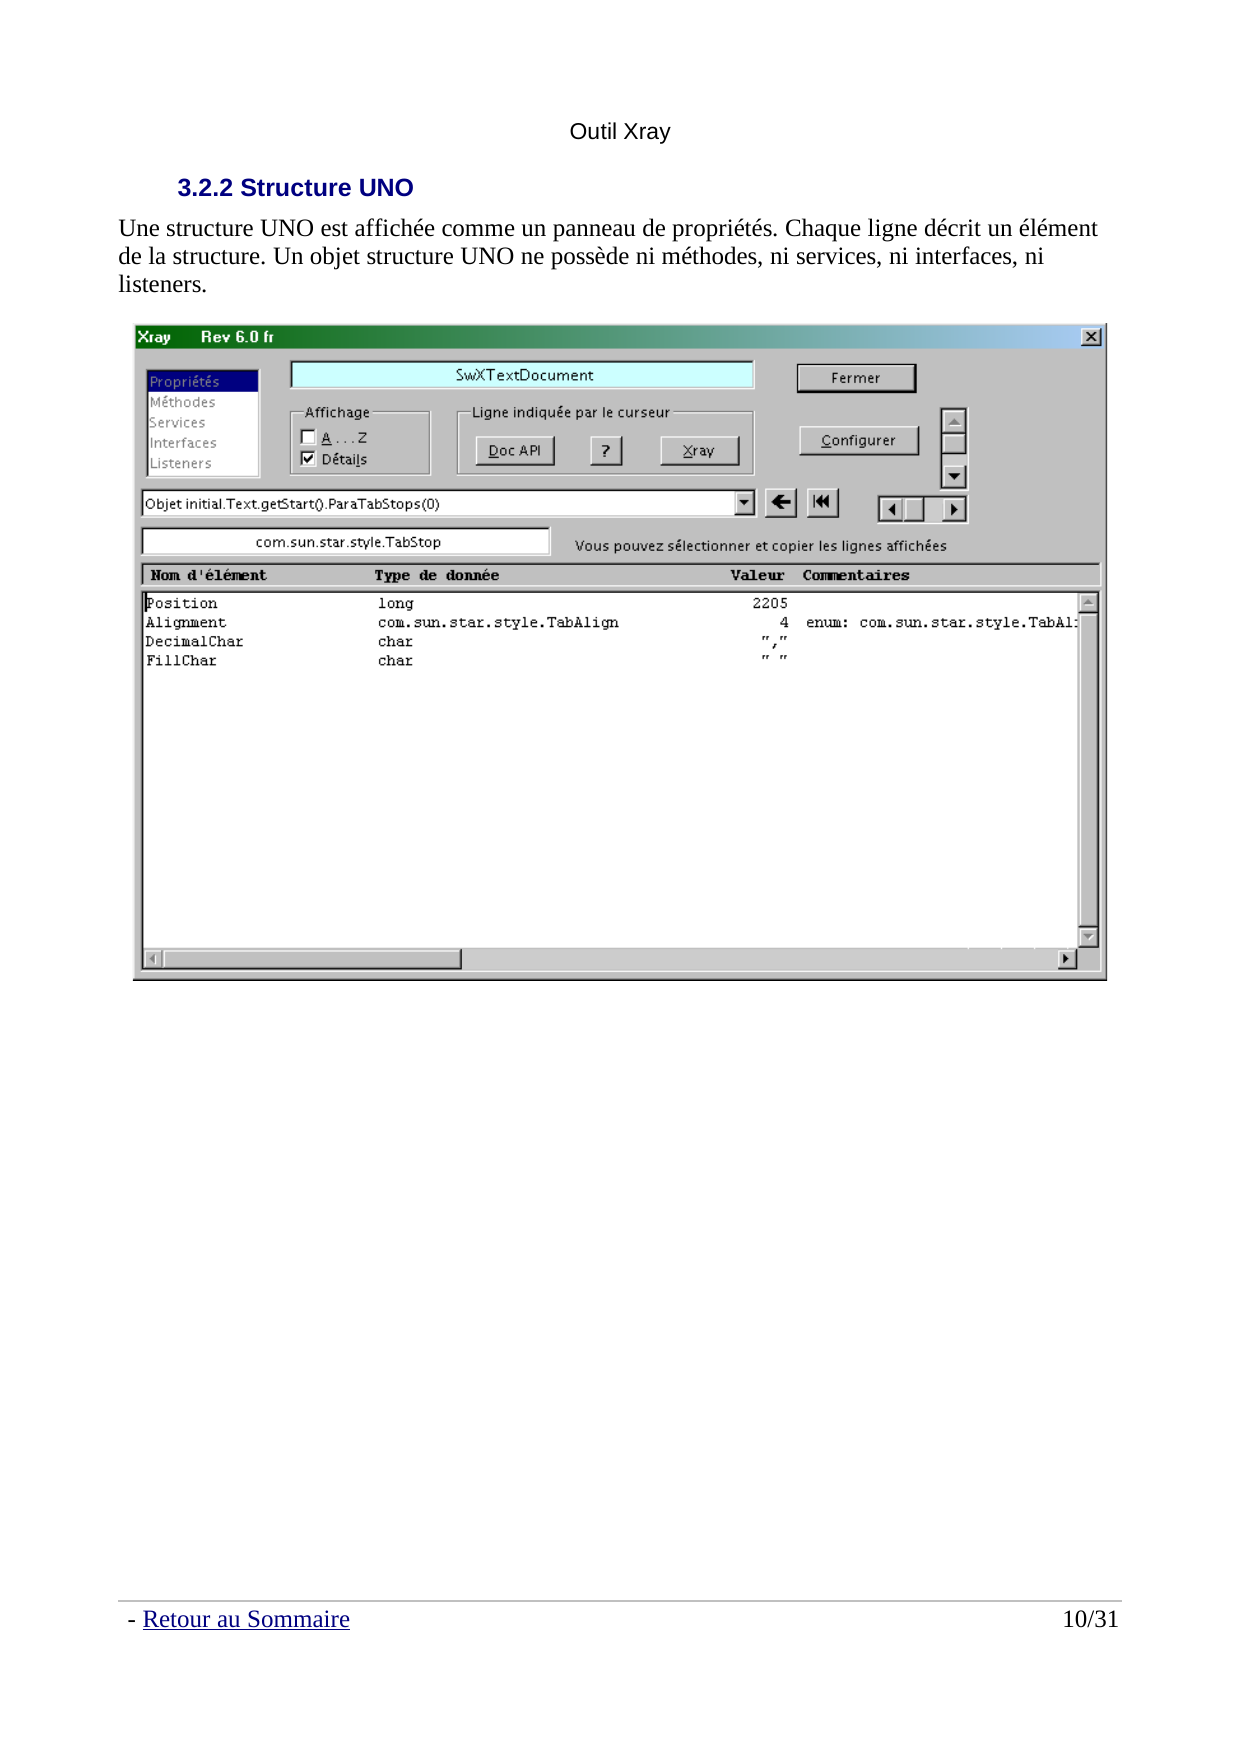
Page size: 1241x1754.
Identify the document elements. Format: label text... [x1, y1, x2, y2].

picture [132, 323, 1108, 981]
text Une structure UNO est affichée comme un panneau de propriétés. Chaque ligne décrit un élément de la structure. Un objet structure UNO ne possède ni méthodes, ni services, ni interfaces, ni listeners. [118, 214, 1122, 298]
subtitle Structure UNO [177, 174, 1122, 202]
